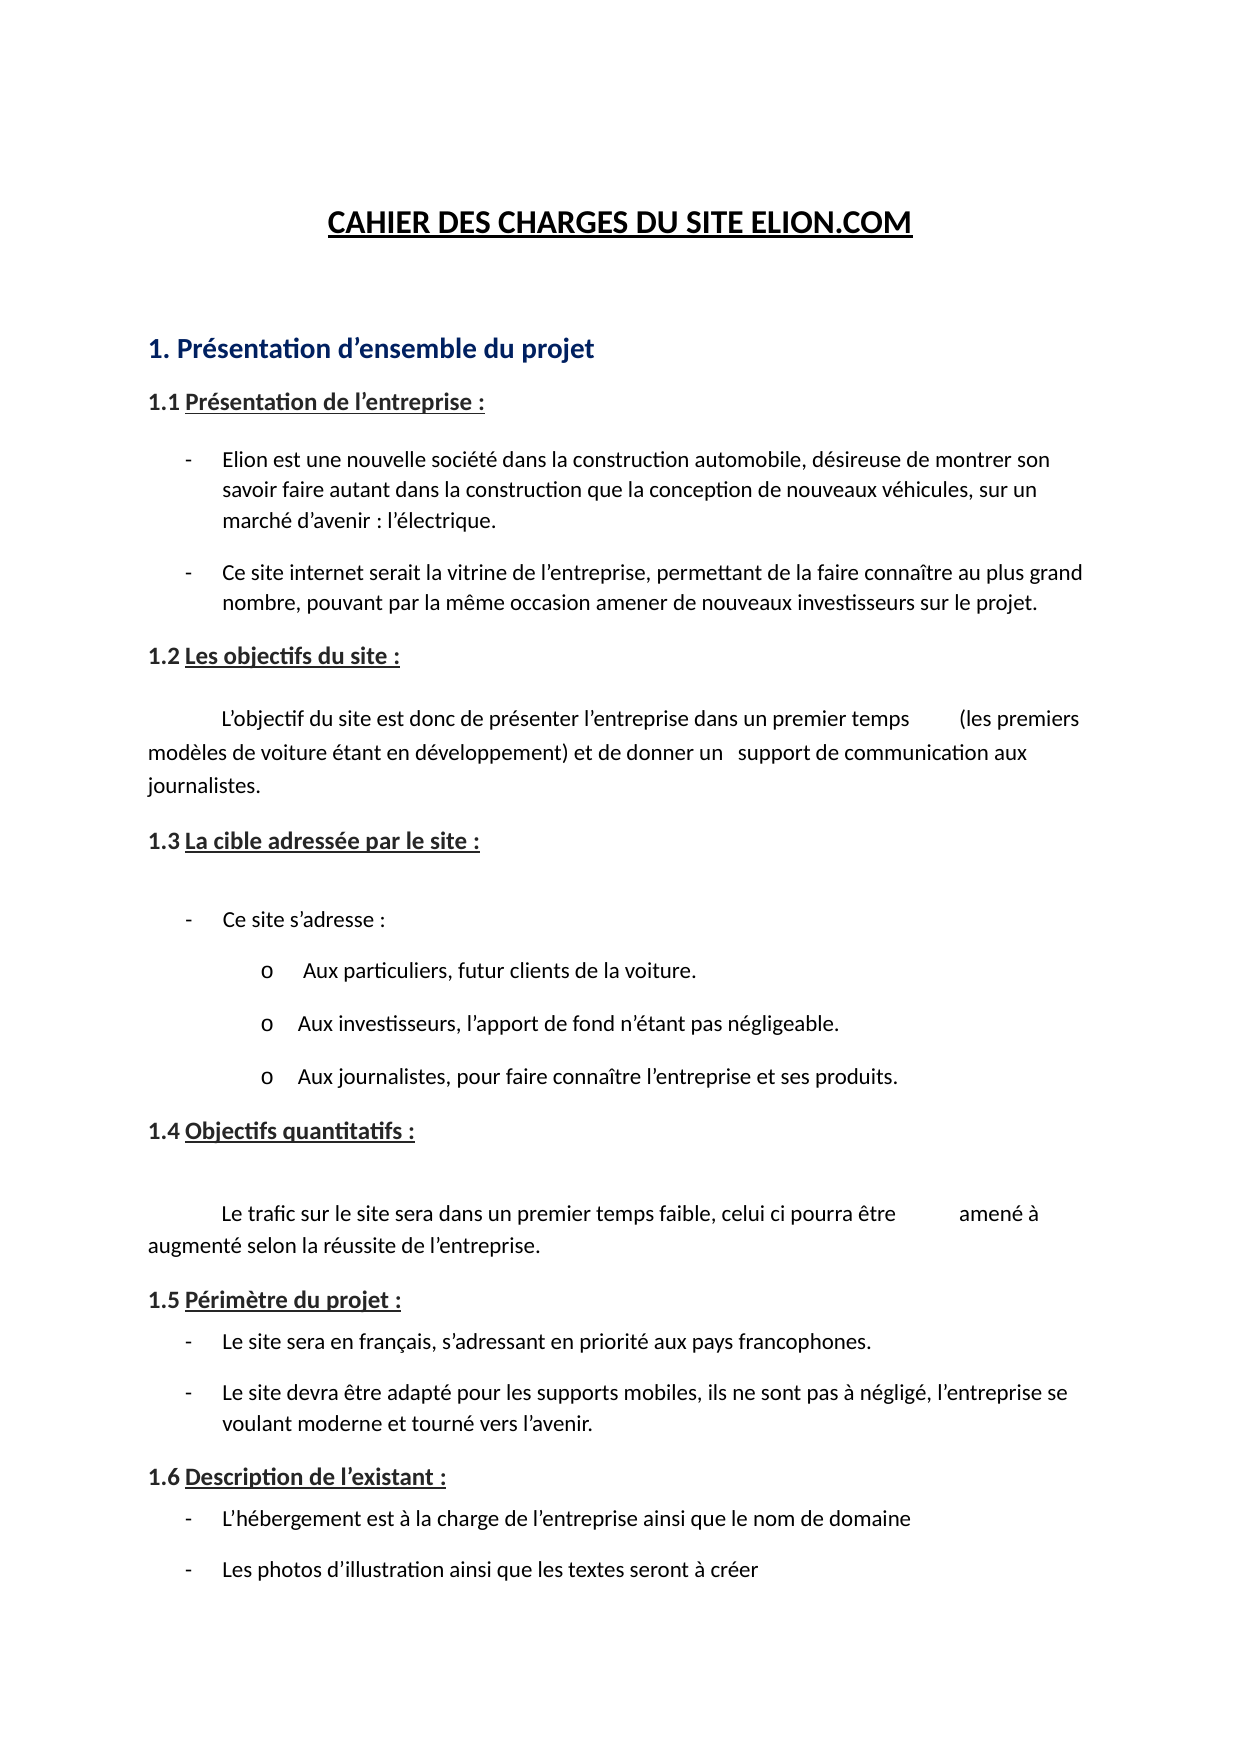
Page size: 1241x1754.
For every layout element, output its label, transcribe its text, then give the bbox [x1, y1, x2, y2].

subtitle Présentation de l’entreprise : [148, 386, 1093, 417]
text L’objectif du site est donc de présenter l’entreprise dans un premier temps (les premiers modèles de voiture étant en développement) et de donner un support de communication aux journalistes. [148, 704, 1093, 799]
subtitle La cible adressée par le site : [148, 826, 1093, 856]
list Aux investisseurs, l’apport de fond n’étant pas négligeable. [260, 1009, 1093, 1038]
list Aux particuliers, futur clients de la voiture. [260, 956, 1093, 986]
subtitle Les objectifs du site : [148, 640, 1093, 671]
text Le trafic sur le site sera dans un premier temps faible, celui ci pourra être amené à augmenté selon la réussite de l’entreprise. [148, 1199, 1093, 1259]
subtitle Périmètre du projet : [148, 1284, 1093, 1314]
list Le site devra être adapté pour les supports mobiles, ils ne sont pas à négligé, l’entreprise se voulant moderne et tourné vers l’avenir. [185, 1378, 1093, 1437]
list Aux journalistes, pour faire connaître l’entreprise et ses produits. [260, 1062, 1093, 1091]
list L’hébergement est à la charge de l’entreprise ainsi que le nom de domaine [185, 1504, 1093, 1532]
list Ce site s’adresse : [185, 905, 1093, 933]
text CAHIER DES CHARGES DU SITE ELION.COM [148, 201, 1093, 241]
text 1. Présentation d’ensemble du projet [148, 330, 1093, 366]
list Ce site internet serait la vitrine de l’entreprise, permettant de la faire connaître au plus grand nombre, pouvant par la même occasion amener de nouveaux investisseurs sur le projet. [185, 558, 1093, 616]
subtitle Objectifs quantitatifs : [148, 1115, 1093, 1146]
list Elion est une nouvelle société dans la construction automobile, désireuse de montrer son savoir faire autant dans la construction que la conception de nouveaux véhicules, sur un marché d’avenir : l’électrique. [185, 445, 1093, 534]
subtitle Description de l’existant : [148, 1461, 1093, 1491]
list Le site sera en français, s’adressant en priorité aux pays francophones. [185, 1327, 1093, 1355]
list Les photos d’illustration ainsi que les textes seront à créer [185, 1555, 1093, 1583]
